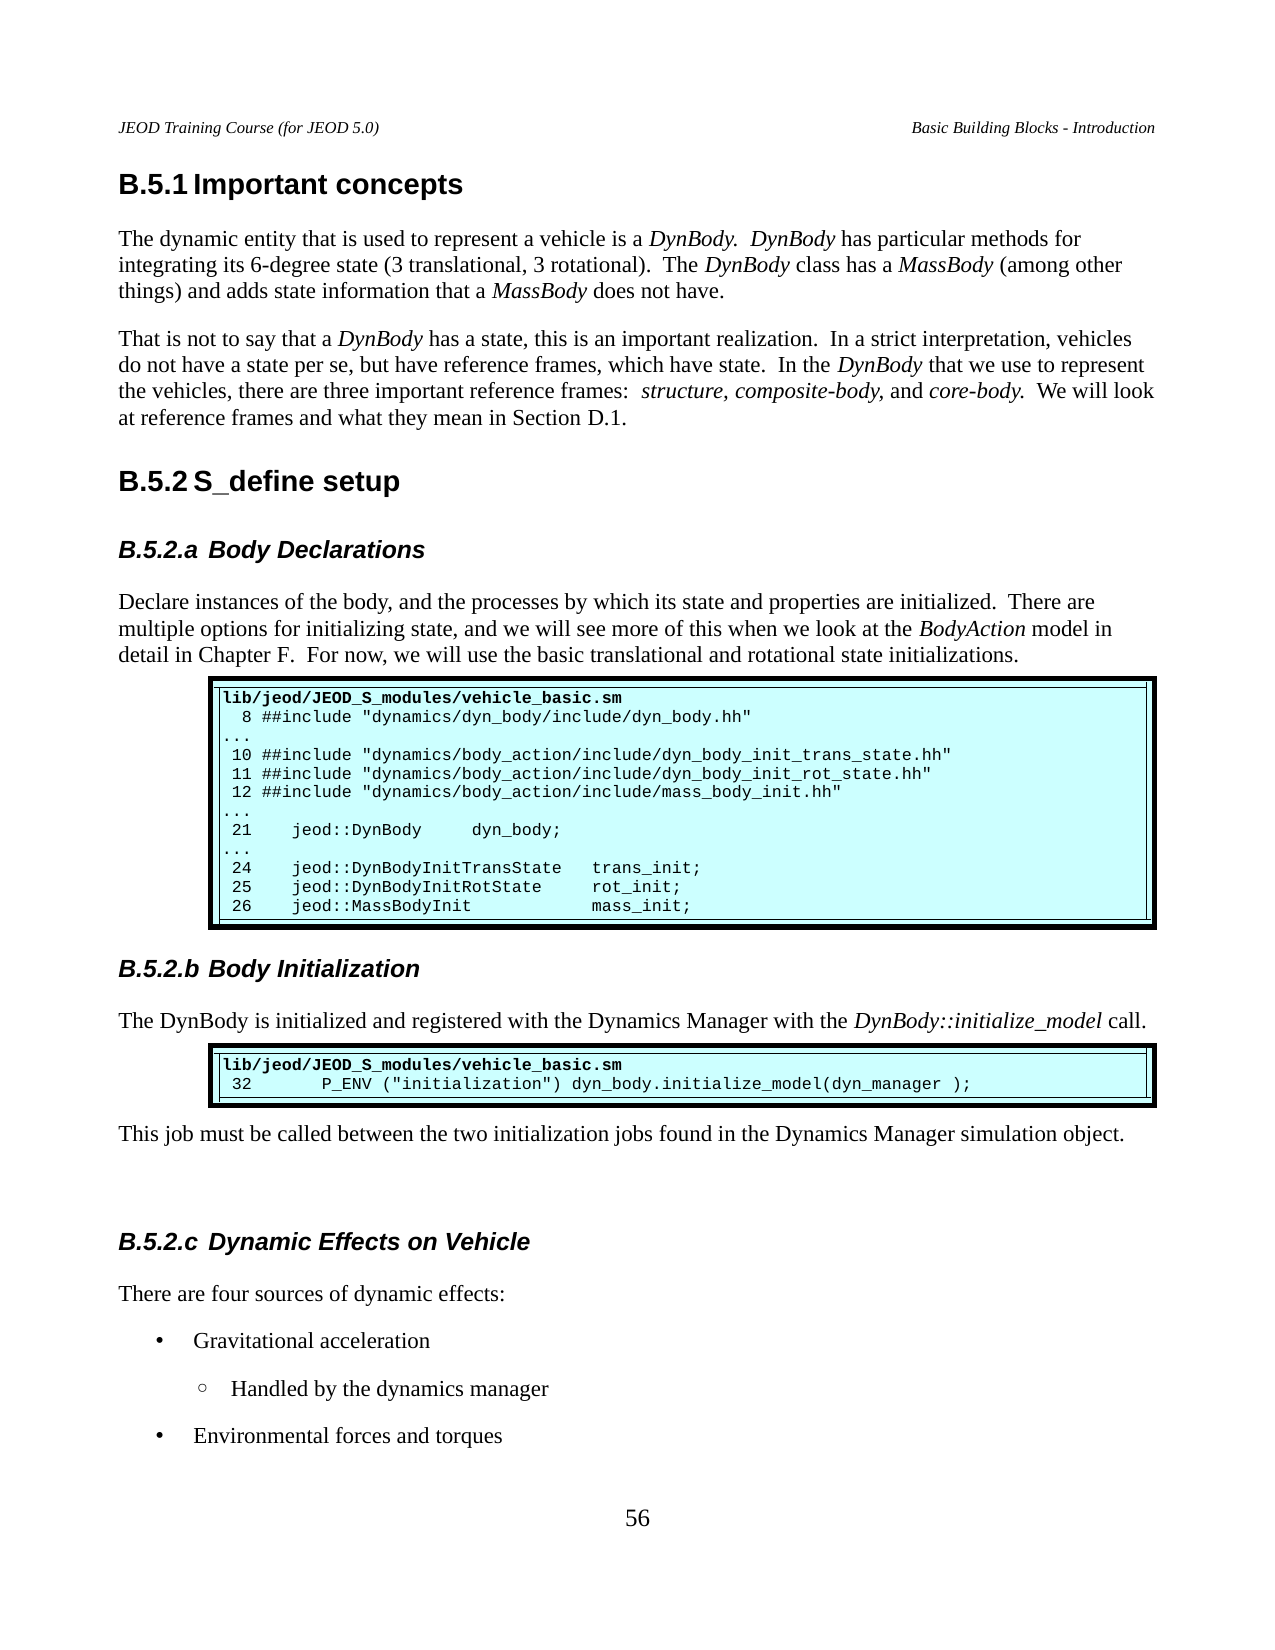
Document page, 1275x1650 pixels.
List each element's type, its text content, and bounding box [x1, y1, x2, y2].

text 24 jeod::DynBodyInitTransState trans_init; [220, 846, 1146, 865]
text 32 P_ENV ("initialization") dyn_body.initialize_model(dyn_manager ); [220, 1062, 1146, 1097]
text ... [1147, 789, 1152, 808]
text 25 jeod::DynBodyInitRotState rot_init; [220, 865, 1146, 884]
text Declare instances of the body, and the processes by which its state and properties are initialized. There are multiple options for initializing state, and we will see more of this when we look at the BodyAction model in detail in Chapter F. For now, we will use the basic translational and rotational state initializations. [118, 588, 1157, 667]
text This job must be called between the two initialization jobs found in the Dynamics Manager simulation object. [118, 1120, 1157, 1146]
text 21 jeod::DynBody dyn_body; [220, 808, 1146, 827]
subtitle Dynamic Effects on Vehicle [118, 1227, 1157, 1256]
text lib/jeod/JEOD_S_modules/vehicle_basic.sm [220, 688, 1146, 695]
text lib/jeod/JEOD_S_modules/vehicle_basic.sm [220, 1054, 1146, 1062]
subtitle Body Declarations [118, 535, 1157, 564]
text ... [220, 789, 1146, 808]
subtitle Body Initialization [118, 954, 1157, 983]
text 26 jeod::MassBodyInit mass_init; [220, 884, 1146, 919]
text 10 ##include "dynamics/body_action/include/dyn_body_init_trans_state.hh" [220, 733, 1146, 752]
text ... [220, 714, 1146, 733]
text ... [213, 827, 219, 846]
text 12 ##include "dynamics/body_action/include/mass_body_init.hh" [220, 771, 1146, 789]
text [220, 1098, 1152, 1103]
text 11 ##include "dynamics/body_action/include/dyn_body_init_rot_state.hh" [220, 752, 1146, 771]
text ... [213, 789, 219, 808]
subtitle S_define setup [118, 464, 1157, 498]
list Gravitational acceleration [156, 1328, 1157, 1354]
text 8 ##include "dynamics/dyn_body/include/dyn_body.hh" [220, 695, 1146, 714]
text lib/jeod/JEOD_S_modules/vehicle_basic.sm [213, 681, 1146, 687]
text There are four sources of dynamic effects: [118, 1280, 1157, 1307]
text ... [1147, 714, 1152, 733]
text The DynBody is initialized and registered with the Dynamics Manager with the DynBody::initialize_model call. [118, 1008, 1157, 1034]
list Handled by the dynamics manager [193, 1375, 1157, 1401]
subtitle Important concepts [118, 167, 1157, 200]
text ... [1147, 827, 1152, 846]
text The dynamic entity that is used to represent a vehicle is a DynBody. DynBody has particular methods for integrating its 6-degree state (3 translational, 3 rotational). The DynBody class has a MassBody (among other things) and adds state information that a MassBody does not have. [118, 225, 1157, 304]
text ... [220, 827, 1146, 846]
text [220, 920, 1152, 924]
list Environmental forces and torques [156, 1422, 1157, 1448]
text ... [213, 714, 219, 733]
text That is not to say that a DynBody has a state, this is an important realization. In a strict interpretation, vehicles do not have a state per se, but have reference frames, which have state. In the DynBody that we use to represent the vehicles, there are three important reference frames: structure, composite-body, and core-body. We will look at reference frames and what they mean in Section D.1. [118, 325, 1157, 430]
text lib/jeod/JEOD_S_modules/vehicle_basic.sm [213, 1048, 1146, 1053]
